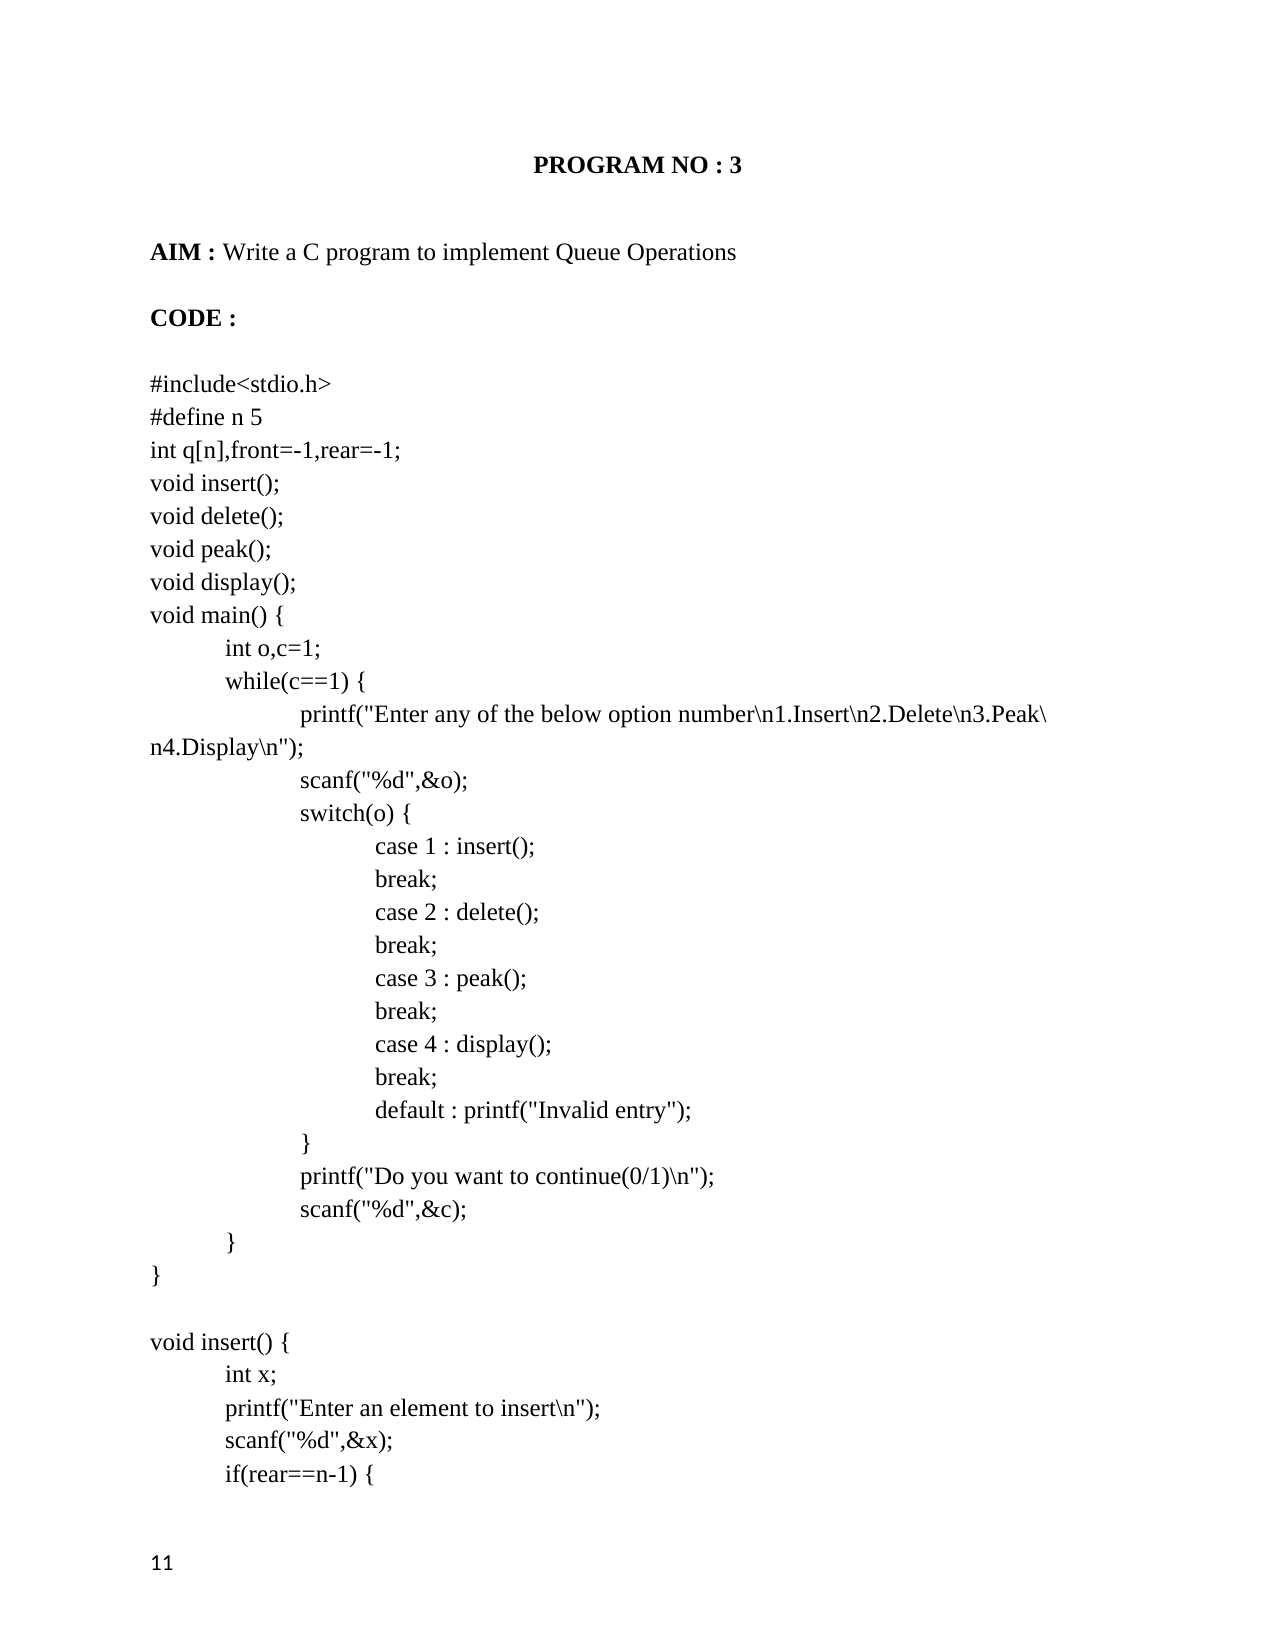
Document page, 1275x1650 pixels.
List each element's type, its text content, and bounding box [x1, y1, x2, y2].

text printf("Enter an element to insert\n"); [150, 1393, 1125, 1421]
text printf("Enter any of the below option number\n1.Insert\n2.Delete\n3.Peak\n4.Display\n"); [150, 699, 1125, 761]
text void main() { [150, 600, 1125, 629]
text int o,c=1; [150, 633, 1125, 662]
text case 3 : peak(); [150, 963, 1125, 992]
text void peak(); [150, 534, 1125, 563]
text void delete(); [150, 501, 1125, 530]
text case 4 : display(); [150, 1029, 1125, 1058]
text break; [150, 1062, 1125, 1091]
text break; [150, 864, 1125, 893]
text CODE : [150, 303, 1125, 332]
text int x; [150, 1359, 1125, 1388]
text break; [150, 996, 1125, 1025]
text void insert() { [150, 1327, 1125, 1355]
text while(c==1) { [150, 666, 1125, 695]
text #include<stdio.h> [150, 369, 1125, 398]
text PROGRAM NO : 3 [150, 150, 1125, 179]
text } [150, 1261, 1125, 1289]
text case 2 : delete(); [150, 897, 1125, 926]
text scanf("%d",&c); [150, 1194, 1125, 1223]
text if(rear==n-1) { [150, 1459, 1125, 1487]
text default : printf("Invalid entry"); [150, 1095, 1125, 1124]
text break; [150, 930, 1125, 959]
text scanf("%d",&o); [150, 765, 1125, 794]
text AIM : Write a C program to implement Queue Operations [150, 237, 1125, 266]
text printf("Do you want to continue(0/1)\n"); [150, 1161, 1125, 1190]
text void display(); [150, 567, 1125, 596]
text } [150, 1128, 1125, 1157]
text switch(o) { [150, 798, 1125, 827]
text #define n 5 [150, 402, 1125, 431]
text case 1 : insert(); [150, 831, 1125, 860]
text int q[n],front=-1,rear=-1; [150, 435, 1125, 464]
text scanf("%d",&x); [150, 1426, 1125, 1454]
text } [150, 1227, 1125, 1256]
text void insert(); [150, 468, 1125, 497]
